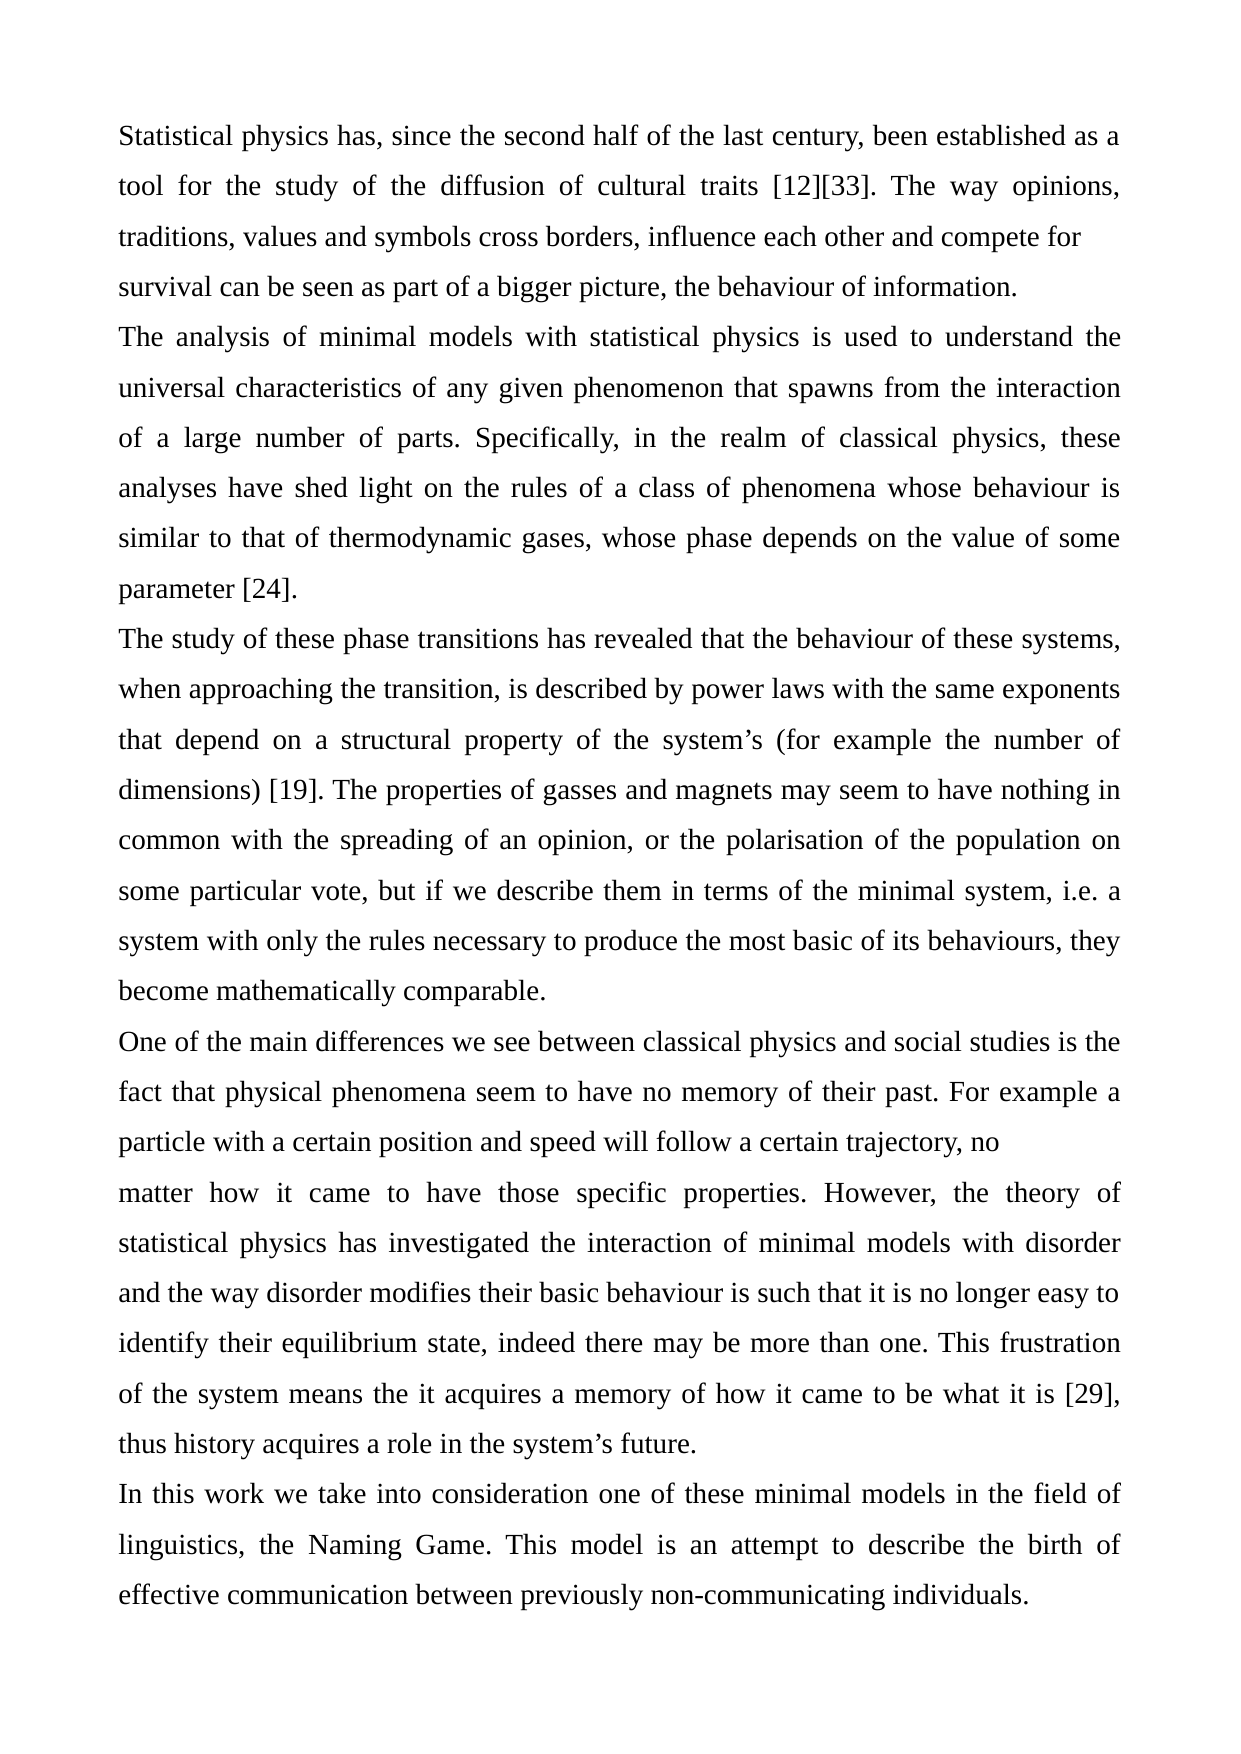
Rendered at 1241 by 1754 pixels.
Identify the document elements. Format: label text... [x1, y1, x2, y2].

text In this work we take into consideration one of these minimal models in the field of linguistics, the Naming Game. This model is an attempt to describe the birth of effective communication between previously non-communicating individuals. [118, 1477, 1122, 1611]
text The study of these phase transitions has revealed that the behaviour of these systems, when approaching the transition, is described by power laws with the same exponents that depend on a structural property of the system’s (for example the number of dimensions) [19]. The properties of gasses and magnets may seem to have nothing in common with the spreading of an opinion, or the polarisation of the population on some particular vote, but if we describe them in terms of the minimal system, i.e. a system with only the rules necessary to produce the most basic of its behaviours, they become mathematically comparable. [118, 621, 1122, 1007]
text identify their equilibrium state, indeed there may be more than one. This frustration of the system means the it acquires a memory of how it came to be what it is [29], thus history acquires a role in the system’s future. [118, 1326, 1122, 1460]
text The analysis of minimal models with statistical physics is used to understand the universal characteristics of any given phenomenon that spawns from the interaction of a large number of parts. Specifically, in the realm of classical physics, these analyses have shed light on the rules of a class of phenomena whose behaviour is similar to that of thermodynamic gases, whose phase depends on the value of some parameter [24]. [118, 319, 1122, 604]
text survival can be seen as part of a bigger picture, the behaviour of information. [118, 269, 1122, 303]
text One of the main differences we see between classical physics and social studies is the fact that physical phenomena seem to have no memory of their past. For example a particle with a certain position and speed will follow a certain trajectory, no [118, 1024, 1122, 1158]
text Statistical physics has, since the second half of the last century, been established as a tool for the study of the diffusion of cultural traits [12][33]. The way opinions, traditions, values and symbols cross borders, influence each other and compete for [118, 118, 1122, 252]
text matter how it came to have those specific properties. However, the theory of statistical physics has investigated the interaction of minimal models with disorder and the way disorder modifies their basic behaviour is such that it is no longer easy to [118, 1175, 1122, 1309]
